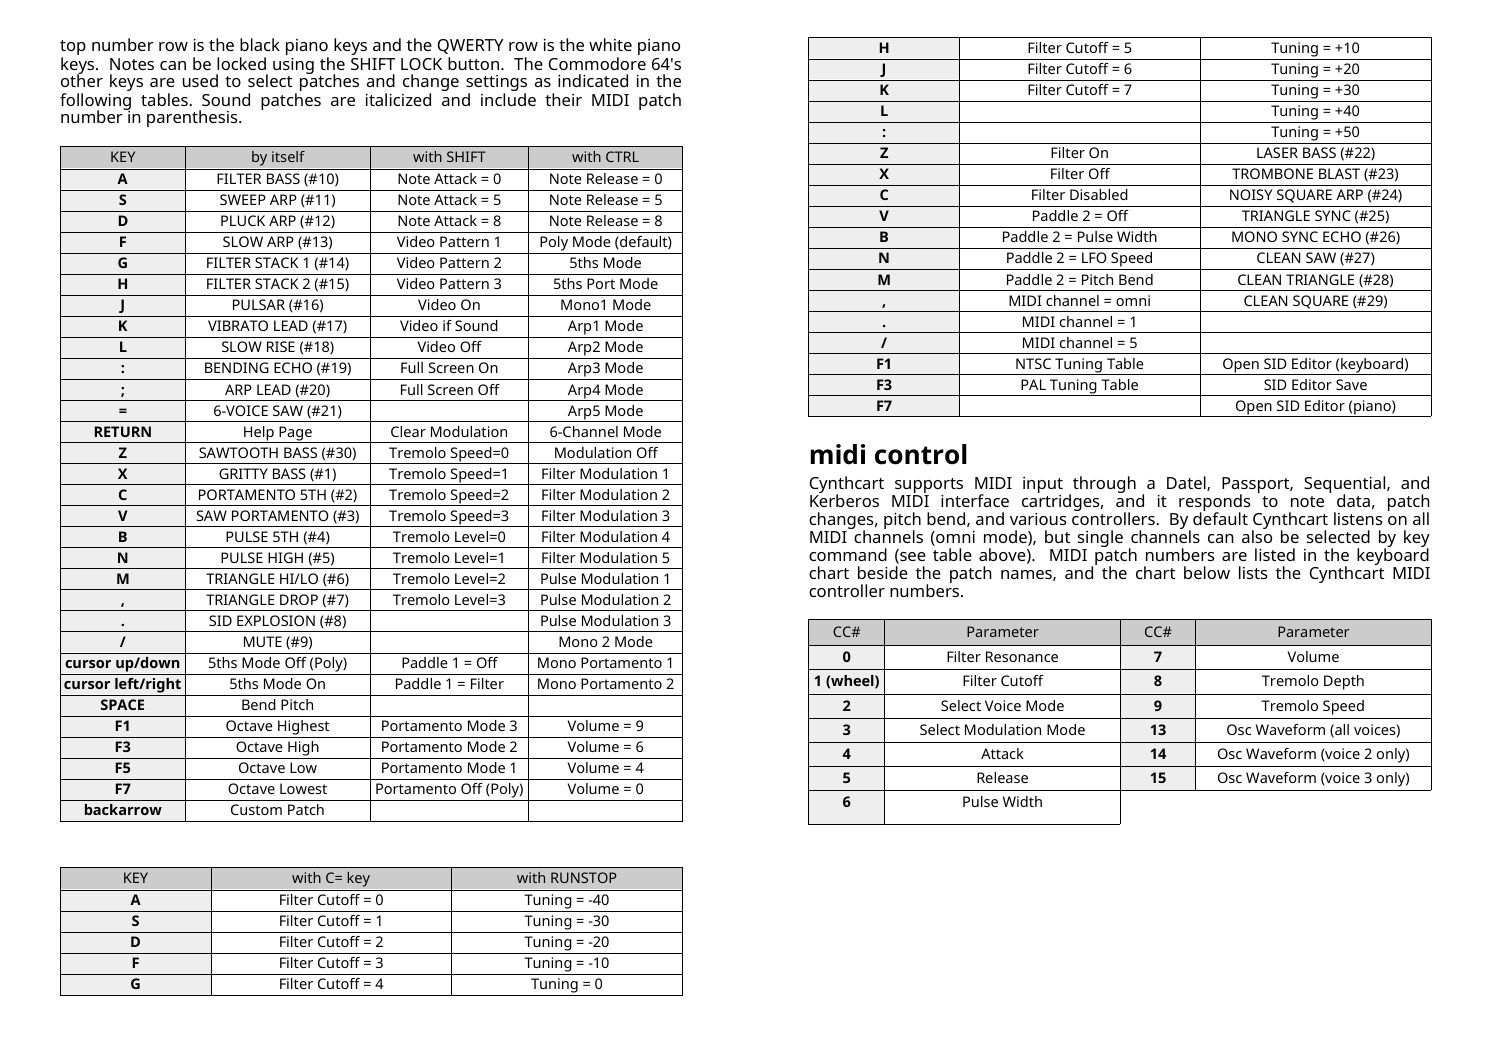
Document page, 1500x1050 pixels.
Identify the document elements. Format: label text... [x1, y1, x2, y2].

table_cell Full Screen Off [371, 308, 528, 328]
table_cell 13 [1121, 635, 1195, 658]
table_cell 7 [1121, 562, 1195, 585]
table_cell Filter Modulation 1 [529, 392, 682, 412]
table_cell F5 [61, 687, 185, 707]
table_cell Arp4 Mode [529, 308, 682, 328]
table_cell SLOW ARP (#13) [186, 161, 370, 181]
table_cell = [61, 329, 185, 349]
table_cell A [61, 97, 185, 117]
table_cell M [809, 186, 959, 206]
table_cell 5ths Mode On [186, 602, 370, 622]
table_cell Tuning = +50 [1201, 38, 1431, 58]
table_cell VIBRATO LEAD (#17) [186, 245, 370, 265]
text Cynthcart supports MIDI input through a Datel, Passport, Sequential, and Kerberos MIDI interface cartridges, and it responds to note data, patch changes, pitch bend, and various controllers. By default Cynthcart listens on all MIDI channels (omni mode), but single channels can also be selected by key command (see table above). MIDI patch numbers are listed in the keyboard chart beside the patch names, and the chart below lists the Cynthcart MIDI controller numbers. [808, 391, 1431, 517]
table_header KEY [61, 796, 211, 817]
table_cell [1195, 707, 1431, 740]
table_cell Open SID Editor (keyboard) [1201, 270, 1431, 290]
table_header with SHIFT [371, 75, 528, 96]
table_cell V [809, 123, 959, 143]
table_cell / [61, 560, 185, 580]
table_cell Filter Cutoff = 5 [212, 924, 451, 944]
table_cell Filter Cutoff [885, 586, 1120, 609]
table_cell , [809, 207, 959, 227]
table_cell Help Page [186, 350, 370, 370]
table_header with RUNSTOP [452, 796, 682, 817]
table_header CC# [809, 536, 884, 561]
table_cell 0 [809, 562, 884, 585]
table_cell Filter Modulation 3 [529, 434, 682, 454]
table_cell Filter Modulation 2 [529, 413, 682, 433]
table_cell Filter Cutoff = 7 [212, 966, 451, 986]
table_cell [529, 624, 682, 643]
table_cell J [61, 945, 211, 965]
table_cell [960, 38, 1200, 58]
table_cell FILTER BASS (#10) [186, 97, 370, 117]
table_cell Paddle 1 = Off [371, 581, 528, 601]
table_cell Modulation Off [529, 371, 682, 391]
table_cell 15 [1121, 683, 1195, 706]
table_cell PAL Tuning Table [960, 291, 1200, 311]
table_cell G [61, 182, 185, 202]
table_cell Tremolo Level=2 [371, 497, 528, 517]
table_cell cursor up/down [61, 581, 185, 601]
table_cell V [61, 434, 185, 454]
table_cell FILTER STACK 2 (#15) [186, 203, 370, 223]
table_cell Osc Waveform (voice 3 only) [1196, 683, 1431, 706]
table_cell TRIANGLE HI/LO (#6) [186, 497, 370, 517]
table_cell PORTAMENTO 5TH (#2) [186, 413, 370, 433]
table_cell 3 [809, 635, 884, 658]
table_cell SLOW RISE (#18) [186, 266, 370, 286]
table_cell backarrow [61, 729, 185, 749]
table_cell C [809, 102, 959, 122]
table_cell CLEAN TRIANGLE (#28) [1201, 186, 1431, 206]
table_cell L [61, 266, 185, 286]
table_header with CTRL [529, 75, 682, 96]
table_cell 9 [1121, 610, 1195, 633]
table_cell Paddle 1 = Filter [371, 602, 528, 622]
table_cell Video Pattern 2 [371, 182, 528, 202]
table_cell Note Attack = 5 [371, 118, 528, 138]
table_cell Mono Portamento 1 [529, 581, 682, 601]
table_cell Z [61, 371, 185, 391]
table_cell Filter Resonance [885, 562, 1120, 585]
table_cell GRITTY BASS (#1) [186, 392, 370, 412]
table_cell [371, 729, 528, 749]
table_cell Select Voice Mode [885, 610, 1120, 633]
table_cell Z [809, 60, 959, 79]
table_cell Arp5 Mode [529, 329, 682, 349]
table_cell Tremolo Depth [1196, 586, 1431, 609]
table_cell L [61, 987, 211, 1007]
table_cell cursor left/right [61, 602, 185, 622]
table_cell Filter Cutoff = 0 [212, 819, 451, 838]
table_cell [371, 329, 528, 349]
table_cell Video On [371, 224, 528, 244]
table_cell [1201, 249, 1431, 269]
table_header CC# [1121, 536, 1195, 561]
table_header Parameter [1196, 536, 1431, 561]
table_cell Tremolo Speed=3 [371, 434, 528, 454]
table_cell 6-Channel Mode [529, 350, 682, 370]
table_cell Portamento Mode 3 [371, 645, 528, 664]
table_cell MIDI channel = omni [960, 207, 1200, 227]
table_cell Filter Cutoff = 2 [212, 861, 451, 881]
table_cell Arp2 Mode [529, 266, 682, 286]
table_cell , [61, 518, 185, 538]
table_cell Clear Modulation [371, 350, 528, 370]
table_cell Poly Mode (default) [529, 161, 682, 181]
table_cell Filter Modulation 5 [529, 476, 682, 496]
table_cell Full Screen On [371, 287, 528, 307]
table_cell Tuning = -20 [452, 861, 682, 881]
table_cell 5ths Mode Off (Poly) [186, 581, 370, 601]
table_header with C= key [212, 796, 451, 817]
table_cell Note Attack = 0 [371, 97, 528, 117]
table_cell F1 [809, 270, 959, 290]
table_cell Osc Waveform (all voices) [1196, 635, 1431, 658]
table_cell H [61, 203, 185, 223]
table_cell Tremolo Level=1 [371, 476, 528, 496]
table_cell Tuning = -40 [452, 819, 682, 838]
table_cell PULSE 5TH (#4) [186, 455, 370, 475]
table_cell 8 [1121, 586, 1195, 609]
table_cell N [809, 165, 959, 185]
table_cell S [61, 118, 185, 138]
table_cell Note Release = 8 [529, 140, 682, 159]
table_cell [1121, 707, 1195, 740]
table_cell SID EXPLOSION (#8) [186, 539, 370, 559]
table_cell / [809, 249, 959, 269]
table_cell Octave Highest [186, 645, 370, 664]
table_cell BENDING ECHO (#19) [186, 287, 370, 307]
table_cell Volume = 9 [529, 645, 682, 664]
table_cell 6 [809, 707, 884, 740]
table_cell RETURN [61, 350, 185, 370]
table_cell Portamento Off (Poly) [371, 708, 528, 728]
table_cell [371, 624, 528, 643]
table_cell Volume = 4 [529, 687, 682, 707]
table_cell . [61, 539, 185, 559]
table_cell Mono1 Mode [529, 224, 682, 244]
table_cell Tremolo Speed=2 [371, 413, 528, 433]
table_cell MONO SYNC ECHO (#26) [1201, 144, 1431, 164]
table_cell F3 [61, 666, 185, 686]
table_cell Pulse Modulation 3 [529, 539, 682, 559]
table_cell NTSC Tuning Table [960, 270, 1200, 290]
table_cell SID Editor Save [1201, 291, 1431, 311]
table_cell K [61, 245, 185, 265]
table_cell Bend Pitch [186, 624, 370, 643]
table_cell TROMBONE BLAST (#23) [1201, 81, 1431, 101]
table_cell 5ths Mode [529, 182, 682, 202]
table_cell SPACE [61, 624, 185, 643]
table_cell Open SID Editor (piano) [1201, 312, 1431, 332]
table_header by itself [186, 75, 370, 96]
table_cell Tuning = +30 [452, 966, 682, 986]
table_cell Paddle 2 = Off [960, 123, 1200, 143]
table_cell X [809, 81, 959, 101]
table_cell NOISY SQUARE ARP (#24) [1201, 102, 1431, 122]
table_cell MIDI channel = 1 [960, 228, 1200, 248]
table_cell MUTE (#9) [186, 560, 370, 580]
table_cell F1 [61, 645, 185, 664]
table_cell 5ths Port Mode [529, 203, 682, 223]
table_cell Filter Cutoff = 3 [212, 882, 451, 902]
table_cell FILTER STACK 1 (#14) [186, 182, 370, 202]
table_cell Filter Cutoff = 4 [212, 903, 451, 923]
table_cell Note Attack = 8 [371, 140, 528, 159]
table_cell Release [885, 683, 1120, 706]
table_cell [529, 729, 682, 749]
table_cell H [61, 924, 211, 944]
table_cell Tuning = -30 [452, 840, 682, 859]
table_cell F [61, 161, 185, 181]
table_cell [371, 539, 528, 559]
table_cell Note Release = 5 [529, 118, 682, 138]
table_cell Tremolo Speed=0 [371, 371, 528, 391]
table_cell A [61, 819, 211, 838]
text The top two rows of the Commodore's keys function as a piano keyboard and are configured to be compatible with the piano keyboard overlay that was produced in the 80s, often marketed as the “Incredible Musical Keyboard”. The top number row is the black piano keys and the QWERTY row is the white piano keys. Notes can be locked using the SHIFT LOCK button. The Commodore 64's other keys are used to select patches and change settings as indicated in the following tables. Sound patches are italicized and include their MIDI patch number in parenthesis. [60, 37, 682, 56]
table_cell 4 [809, 659, 884, 682]
table_cell Volume = 6 [529, 666, 682, 686]
table_header KEY [61, 75, 185, 96]
table_cell Video Pattern 3 [371, 203, 528, 223]
table_cell D [61, 140, 185, 159]
table_cell F [61, 882, 211, 902]
table_cell M [61, 497, 185, 517]
table_cell PLUCK ARP (#12) [186, 140, 370, 159]
table_cell SWEEP ARP (#11) [186, 118, 370, 138]
table_cell Filter Off [960, 81, 1200, 101]
table_cell Tuning = 0 [452, 903, 682, 923]
table_cell Attack [885, 659, 1120, 682]
table_cell Filter Cutoff = 1 [212, 840, 451, 859]
table_cell PULSE HIGH (#5) [186, 476, 370, 496]
table_cell Arp3 Mode [529, 287, 682, 307]
table_cell Filter Cutoff = 6 [212, 945, 451, 965]
table_cell Pulse Modulation 1 [529, 497, 682, 517]
table_cell Filter Modulation 4 [529, 455, 682, 475]
table_cell Paddle 2 = Pulse Width [960, 144, 1200, 164]
table_cell Tremolo Level=3 [371, 518, 528, 538]
table_cell S [61, 840, 211, 859]
table_cell Mono Portamento 2 [529, 602, 682, 622]
table_cell Arp1 Mode [529, 245, 682, 265]
table_cell TRIANGLE SYNC (#25) [1201, 123, 1431, 143]
table_cell N [61, 476, 185, 496]
table_cell SAWTOOTH BASS (#30) [186, 371, 370, 391]
table_cell 5 [809, 683, 884, 706]
table_cell Tuning = +10 [452, 924, 682, 944]
table_cell Pulse Width [885, 707, 1120, 740]
table_cell SAW PORTAMENTO (#3) [186, 434, 370, 454]
table_cell F3 [809, 291, 959, 311]
table_cell B [809, 144, 959, 164]
table_cell : [809, 38, 959, 58]
table_cell F7 [809, 312, 959, 332]
table_cell Filter Disabled [960, 102, 1200, 122]
table_cell [371, 560, 528, 580]
subtitle midi control [808, 361, 1431, 385]
table_cell 2 [809, 610, 884, 633]
table_cell CLEAN SAW (#27) [1201, 165, 1431, 185]
table_cell Osc Waveform (voice 2 only) [1196, 659, 1431, 682]
table_cell Octave High [186, 666, 370, 686]
table_cell 1 (wheel) [809, 586, 884, 609]
table_cell 6-VOICE SAW (#21) [186, 329, 370, 349]
table_cell Octave Lowest [186, 708, 370, 728]
table_cell Octave Low [186, 687, 370, 707]
table_cell 14 [1121, 659, 1195, 682]
table_cell J [61, 224, 185, 244]
table_cell G [61, 903, 211, 923]
table_cell Portamento Mode 1 [371, 687, 528, 707]
table_cell Volume = 0 [529, 708, 682, 728]
table_cell B [61, 455, 185, 475]
table_cell Paddle 2 = LFO Speed [960, 165, 1200, 185]
table_cell Filter On [960, 60, 1200, 79]
table_cell Tuning = +20 [452, 945, 682, 965]
table_cell LASER BASS (#22) [1201, 60, 1431, 79]
table_cell Video Off [371, 266, 528, 286]
table_cell PULSAR (#16) [186, 224, 370, 244]
table_header Parameter [885, 536, 1120, 561]
table_cell Select Modulation Mode [885, 635, 1120, 658]
table_cell C [61, 413, 185, 433]
table_cell Tremolo Speed [1196, 610, 1431, 633]
table_cell Mono 2 Mode [529, 560, 682, 580]
table_cell Portamento Mode 2 [371, 666, 528, 686]
table_cell F7 [61, 708, 185, 728]
table_cell Note Release = 0 [529, 97, 682, 117]
table_cell D [61, 861, 211, 881]
table_cell TRIANGLE DROP (#7) [186, 518, 370, 538]
table_cell Tremolo Speed=1 [371, 392, 528, 412]
table_cell [1201, 228, 1431, 248]
table_cell [960, 312, 1200, 332]
table_cell MIDI channel = 5 [960, 249, 1200, 269]
table_cell Volume [1196, 562, 1431, 585]
table_cell Custom Patch [186, 729, 370, 749]
table_cell Video if Sound [371, 245, 528, 265]
table_cell [212, 987, 451, 1007]
table_cell Tuning = -10 [452, 882, 682, 902]
table_cell Tuning = +40 [452, 987, 682, 1007]
table_cell ARP LEAD (#20) [186, 308, 370, 328]
table_cell CLEAN SQUARE (#29) [1201, 207, 1431, 227]
table_cell ; [61, 308, 185, 328]
table_cell Paddle 2 = Pitch Bend [960, 186, 1200, 206]
table_cell Video Pattern 1 [371, 161, 528, 181]
table_cell K [61, 966, 211, 986]
table_cell . [809, 228, 959, 248]
table_cell Pulse Modulation 2 [529, 518, 682, 538]
table_cell : [61, 287, 185, 307]
table_cell X [61, 392, 185, 412]
table_cell Tremolo Level=0 [371, 455, 528, 475]
